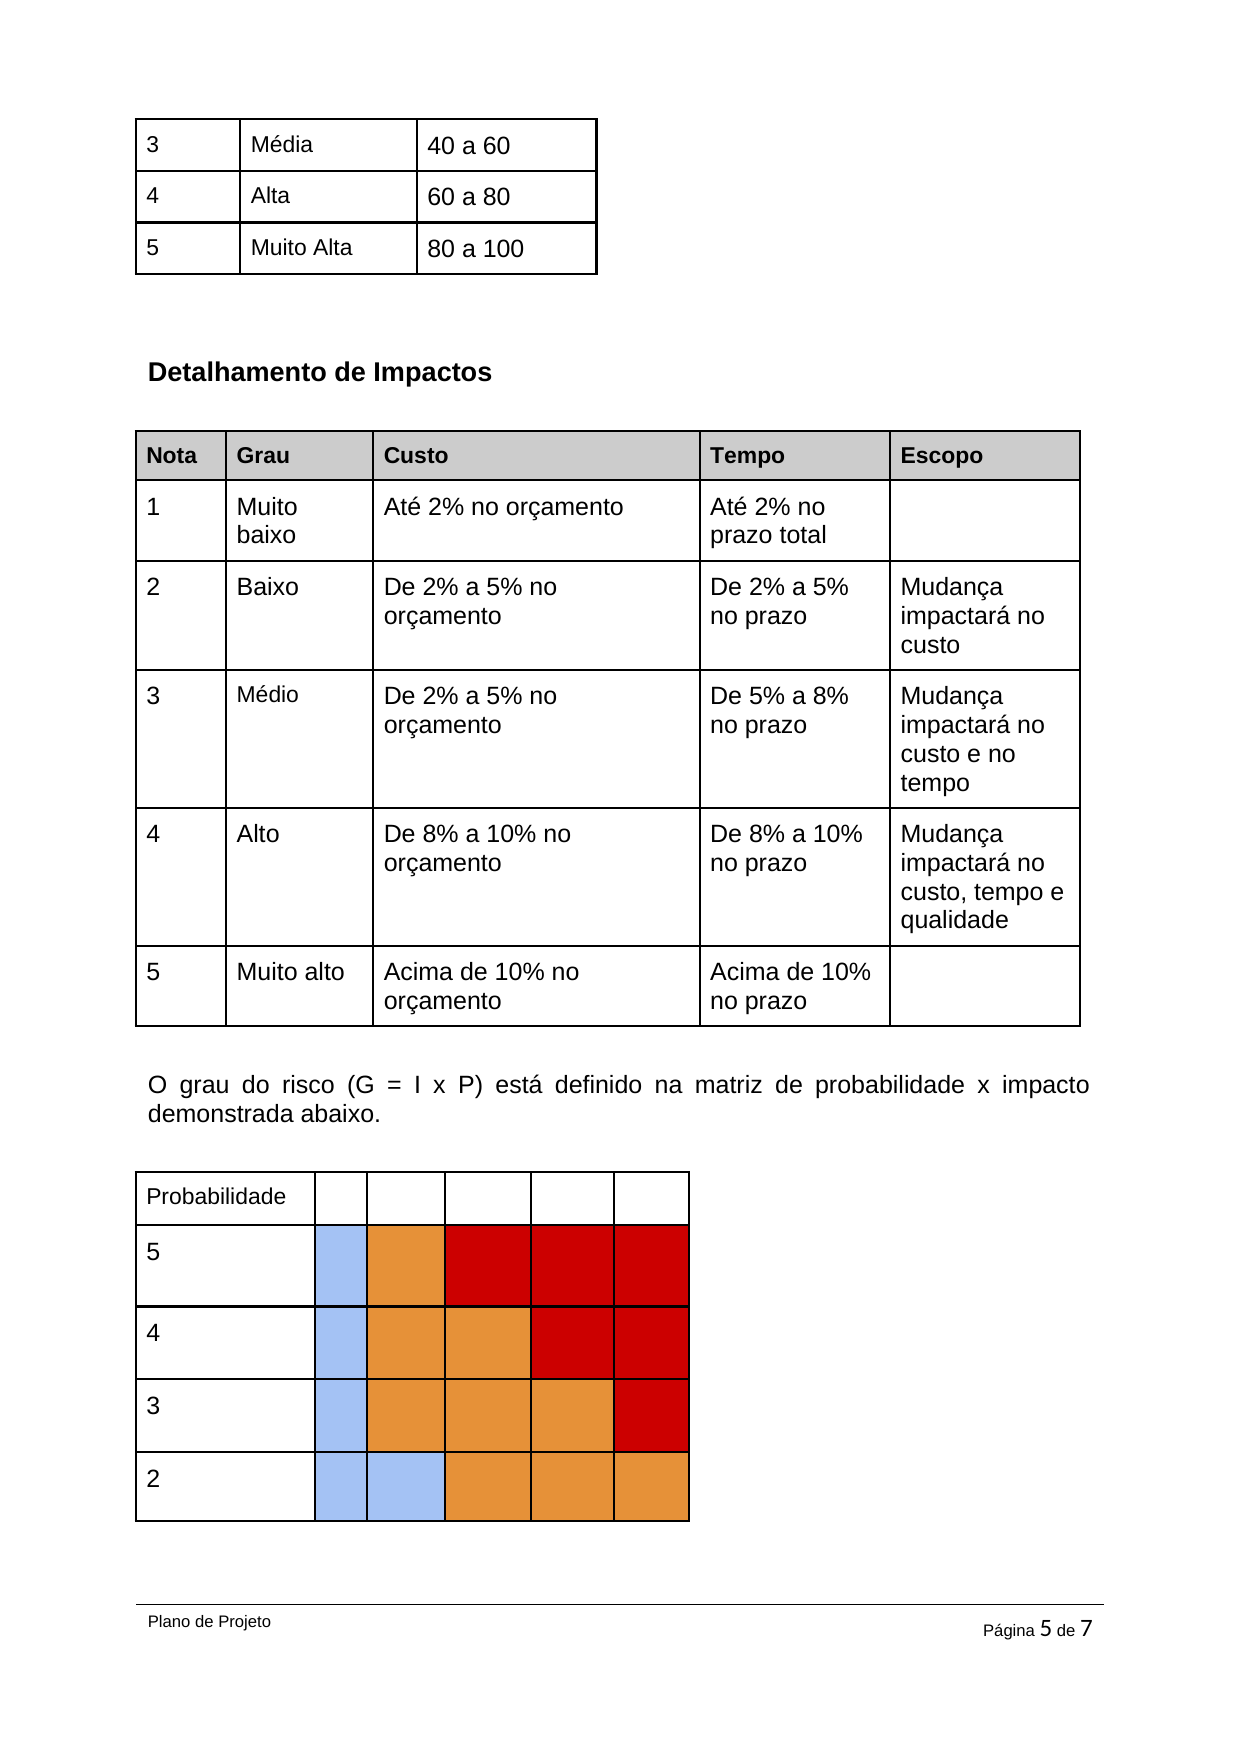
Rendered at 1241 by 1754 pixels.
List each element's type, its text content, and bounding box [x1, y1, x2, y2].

table_cell [532, 1308, 613, 1378]
table_cell Acima de 10% no prazo [701, 947, 889, 1025]
table_cell [446, 1226, 530, 1305]
table_cell De 8% a 10% no prazo [701, 809, 889, 945]
table_cell [316, 1380, 366, 1451]
table_cell [316, 1308, 366, 1378]
table_cell 3 [137, 671, 225, 807]
table_cell [316, 1226, 366, 1305]
table_cell Muito baixo [227, 481, 372, 560]
text O grau do risco (G = I x P) está definido na matriz de probabilidade x impacto demonstrada abaixo. [148, 1070, 1092, 1128]
table_cell 60 a 80 [418, 172, 595, 221]
table_header Tempo [701, 432, 889, 479]
table_cell [891, 481, 1079, 560]
table_cell [532, 1226, 613, 1305]
table_cell 4 [137, 1308, 314, 1378]
table_header Nota [137, 432, 225, 479]
table_cell 80 a 100 [418, 224, 595, 273]
table_cell Muito alto [227, 947, 372, 1025]
table_cell Mudança impactará no custo e no tempo [891, 671, 1079, 807]
table_cell [891, 947, 1079, 1025]
table_cell [446, 1380, 530, 1451]
table_cell De 2% a 5% no prazo [701, 562, 889, 669]
table_cell Acima de 10% no orçamento [374, 947, 699, 1025]
table_cell 5 [137, 224, 239, 273]
table_cell Alta [241, 172, 416, 221]
table_cell Mudança impactará no custo, tempo e qualidade [891, 809, 1079, 945]
table_cell [368, 1308, 444, 1378]
table_header [446, 1173, 530, 1224]
table_header [532, 1173, 613, 1224]
table_header [316, 1173, 366, 1224]
table_cell [368, 1226, 444, 1305]
table_cell Médio [227, 671, 372, 807]
table_header Custo [374, 432, 699, 479]
table_cell [532, 1453, 613, 1520]
table_header [368, 1173, 444, 1224]
table_cell 1 [137, 481, 225, 560]
table_cell De 5% a 8% no prazo [701, 671, 889, 807]
table_cell 2 [137, 1453, 314, 1520]
table_cell [446, 1308, 530, 1378]
table_cell 3 [137, 120, 239, 170]
table_cell 5 [137, 1226, 314, 1305]
table_cell 40 a 60 [418, 120, 595, 170]
table_cell Até 2% no prazo total [701, 481, 889, 560]
table_cell 2 [137, 562, 225, 669]
table_cell Muito Alta [241, 224, 416, 273]
table_cell 5 [137, 947, 225, 1025]
table_cell Média [241, 120, 416, 170]
table_cell [368, 1380, 444, 1451]
table_cell 4 [137, 809, 225, 945]
table_cell Até 2% no orçamento [374, 481, 699, 560]
subtitle Detalhamento de Impactos [148, 356, 1092, 387]
table_header Escopo [891, 432, 1079, 479]
table_cell Alto [227, 809, 372, 945]
table_cell [615, 1453, 688, 1520]
table_cell [368, 1453, 444, 1520]
table_header Probabilidade [137, 1173, 314, 1224]
table_cell [316, 1453, 366, 1520]
table_cell [615, 1308, 688, 1378]
table_cell [615, 1226, 688, 1305]
table_cell Mudança impactará no custo [891, 562, 1079, 669]
table_cell [446, 1453, 530, 1520]
table_cell [615, 1380, 688, 1451]
table_cell [532, 1380, 613, 1451]
table_cell De 2% a 5% no orçamento [374, 562, 699, 669]
table_header Grau [227, 432, 372, 479]
table_cell De 2% a 5% no orçamento [374, 671, 699, 807]
table_cell 4 [137, 172, 239, 221]
table_header [615, 1173, 688, 1224]
table_cell De 8% a 10% no orçamento [374, 809, 699, 945]
table_cell Baixo [227, 562, 372, 669]
table_cell 3 [137, 1380, 314, 1451]
